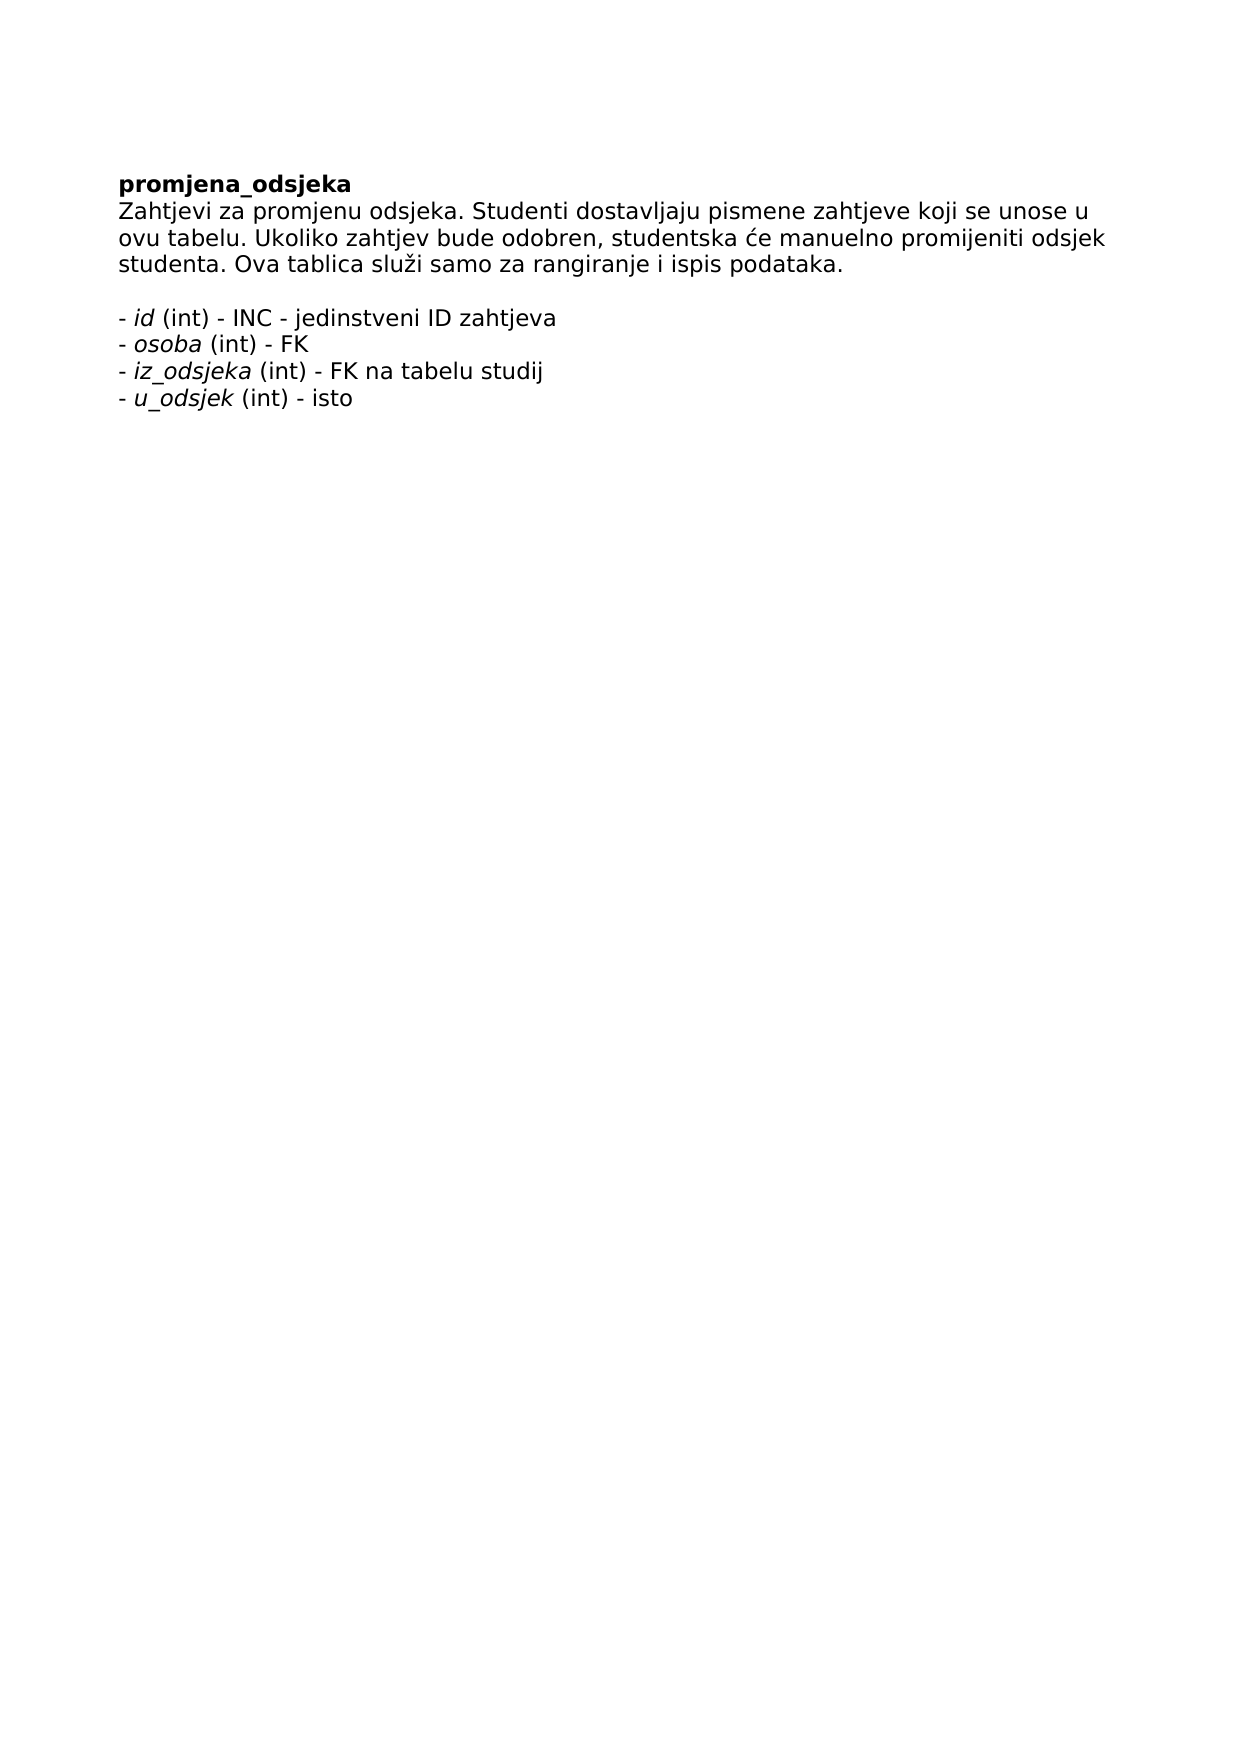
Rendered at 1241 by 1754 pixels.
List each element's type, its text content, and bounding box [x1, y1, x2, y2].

text - iz_odsjeka (int) - FK na tabelu studij [118, 358, 1122, 385]
text Zahtjevi za promjenu odsjeka. Studenti dostavljaju pismene zahtjeve koji se unose u ovu tabelu. Ukoliko zahtjev bude odobren, studentska će manuelno promijeniti odsjek studenta. Ova tablica služi samo za rangiranje i ispis podataka. [118, 198, 1122, 278]
text - osoba (int) - FK [118, 331, 1122, 358]
text promjena_odsjeka [118, 171, 1122, 198]
text - u_odsjek (int) - isto [118, 385, 1122, 411]
text - id (int) - INC - jedinstveni ID zahtjeva [118, 305, 1122, 331]
